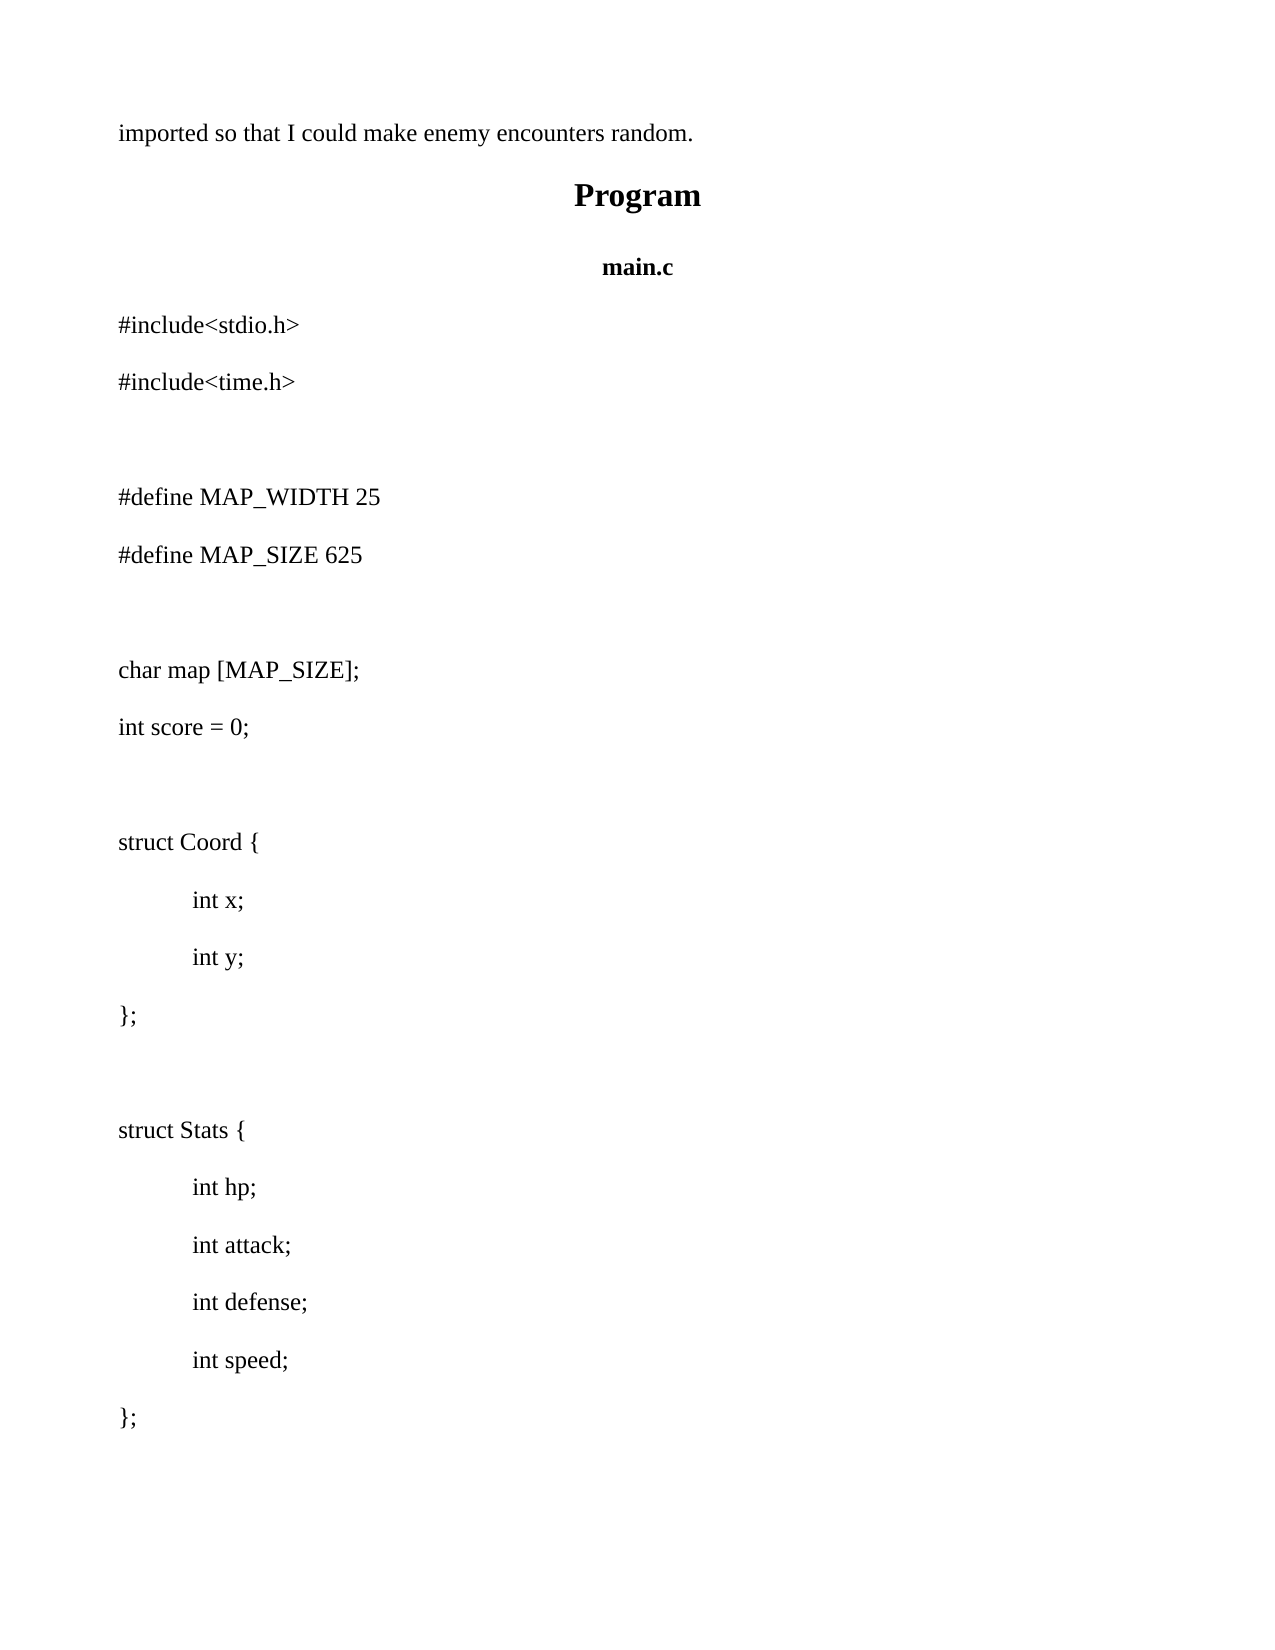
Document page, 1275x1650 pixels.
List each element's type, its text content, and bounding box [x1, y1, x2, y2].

text Program [118, 176, 1157, 214]
text #include<stdio.h> [118, 310, 1157, 338]
text #include<time.h> [118, 367, 1157, 396]
text #define MAP_SIZE 625 [118, 540, 1157, 568]
text struct Coord { [118, 827, 1157, 856]
text imported so that I could make enemy encounters random. [118, 118, 1157, 147]
text int score = 0; [118, 712, 1157, 741]
text #define MAP_WIDTH 25 [118, 482, 1157, 511]
text int y; [118, 942, 1157, 971]
text int defense; [118, 1287, 1157, 1316]
text struct Stats { [118, 1115, 1157, 1143]
text }; [118, 1000, 1157, 1028]
text int speed; [118, 1345, 1157, 1373]
text }; [118, 1402, 1157, 1431]
text main.c [118, 252, 1157, 281]
text char map [MAP_SIZE]; [118, 655, 1157, 683]
text int hp; [118, 1172, 1157, 1201]
text int x; [118, 885, 1157, 913]
text int attack; [118, 1230, 1157, 1258]
